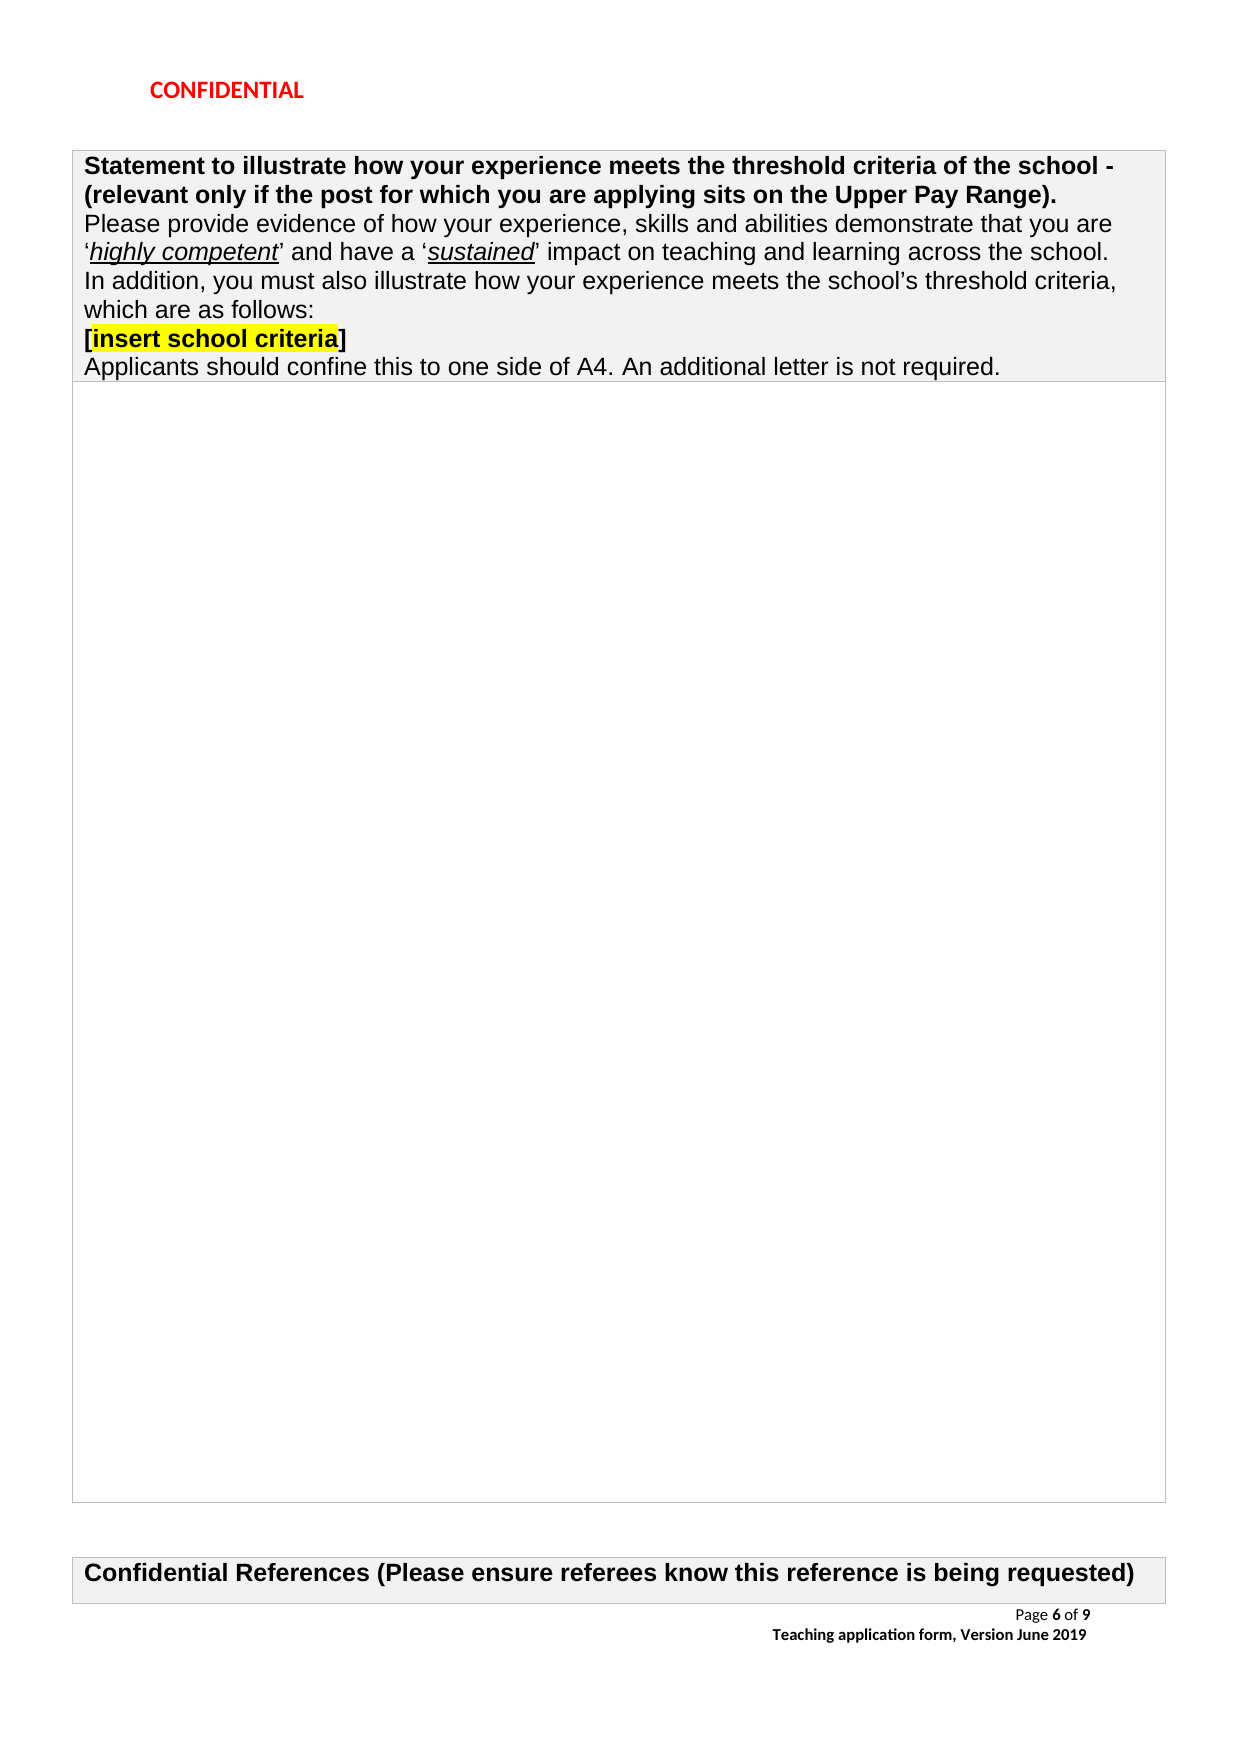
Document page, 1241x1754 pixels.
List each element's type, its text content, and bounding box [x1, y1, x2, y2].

table_cell [73, 382, 1165, 1502]
table_header Confidential References (Please ensure referees know this reference is being requested) [73, 1558, 1165, 1603]
table_header Statement to illustrate how your experience meets the threshold criteria of the school - (relevant only if the post for which you are applying sits on the Upper Pay Range). Please provide evidence of how your experience, skills and abilities demonstrate that you are ‘highly competent’ and have a ‘sustained’ impact on teaching and learning across the school. In addition, you must also illustrate how your experience meets the school’s threshold criteria, which are as follows: [insert school criteria] Applicants should confine this to one side of A4. An additional letter is not required. [73, 151, 1165, 381]
